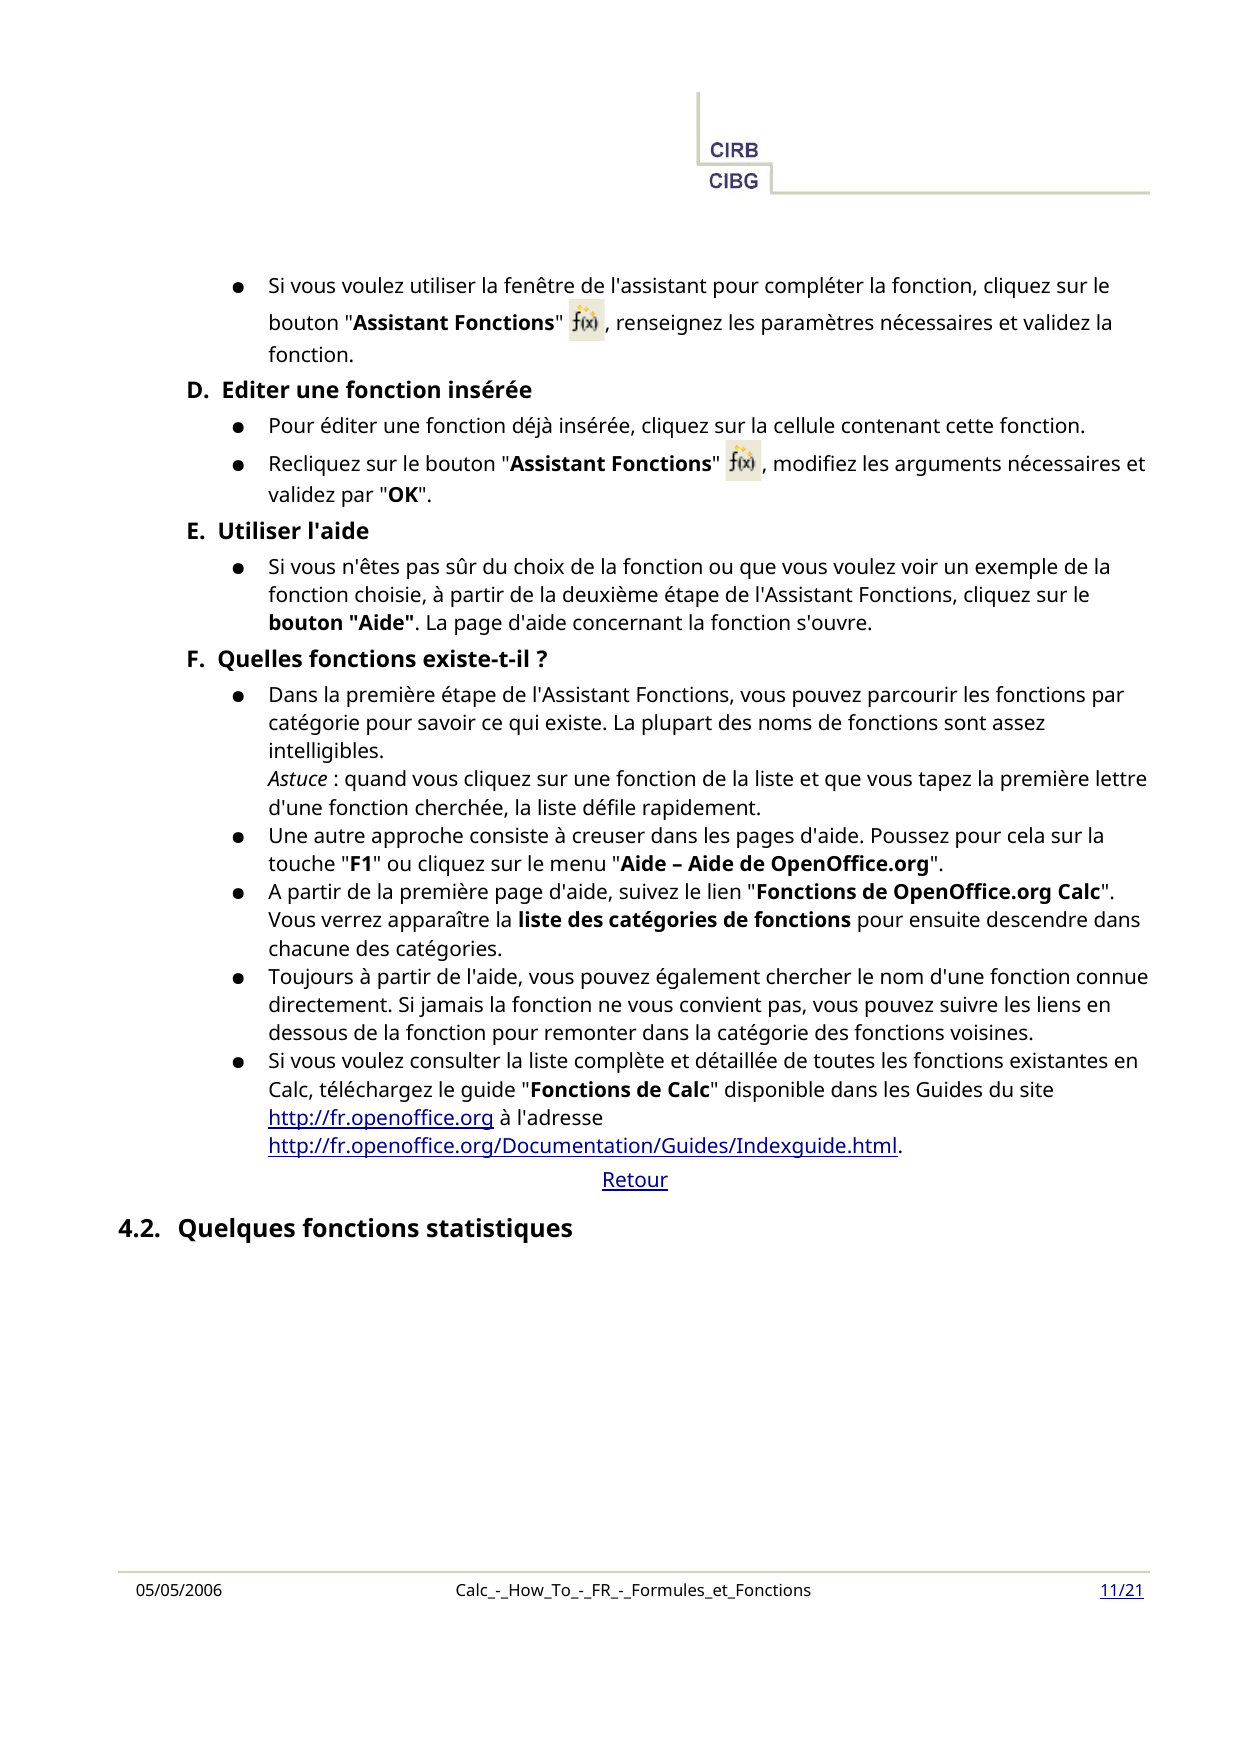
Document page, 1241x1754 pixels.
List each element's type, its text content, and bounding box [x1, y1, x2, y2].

subtitle Quelles fonctions existe-t-il ? [118, 642, 1152, 674]
picture [609, 92, 1150, 214]
list Une autre approche consiste à creuser dans les pages d'aide. Poussez pour cela sur la touche "F1" ou cliquez sur le menu "Aide – Aide de OpenOffice.org". [231, 821, 1152, 877]
table_header Retour [118, 1160, 1152, 1199]
list Si vous n'êtes pas sûr du choix de la fonction ou que vous voulez voir un exemple de la fonction choisie, à partir de la deuxième étape de l'Assistant Fonctions, cliquez sur le bouton "Aide". La page d'aide concernant la fonction s'ouvre. [231, 552, 1152, 637]
picture [568, 299, 605, 341]
subtitle Utiliser l'aide [118, 515, 1152, 546]
list Si vous voulez consulter la liste complète et détaillée de toutes les fonctions existantes en Calc, téléchargez le guide "Fonctions de Calc" disponible dans les Guides du site http://fr.openoffice.org à l'adresse http://fr.openoffice.org/Documentation/Guides/Indexguide.html. [231, 1047, 1152, 1159]
list Dans la première étape de l'Assistant Fonctions, vous pouvez parcourir les fonctions par catégorie pour savoir ce qui existe. La plupart des noms de fonctions sont assez intelligibles. [231, 680, 1152, 764]
subtitle Editer une fonction insérée [118, 374, 1152, 406]
list Pour éditer une fonction déjà insérée, cliquez sur la cellule contenant cette fonction. [231, 412, 1152, 440]
list Toujours à partir de l'aide, vous pouvez également chercher le nom d'une fonction connue directement. Si jamais la fonction ne vous convient pas, vous pouvez suivre les liens en dessous de la fonction pour remonter dans la catégorie des fonctions voisines. [231, 962, 1152, 1047]
subtitle Quelques fonctions statistiques [118, 1211, 1152, 1245]
picture [725, 440, 762, 481]
list A partir de la première page d'aide, suivez le lien "Fonctions de OpenOffice.org Calc". Vous verrez apparaître la liste des catégories de fonctions pour ensuite descendre dans chacune des catégories. [231, 877, 1152, 962]
list Recliquez sur le bouton "Assistant Fonctions" , modifiez les arguments nécessaires et validez par "OK". [231, 440, 1152, 509]
list Astuce : quand vous cliquez sur une fonction de la liste et que vous tapez la première lettre d'une fonction cherchée, la liste défile rapidement. [231, 764, 1152, 821]
list Si vous voulez utiliser la fenêtre de l'assistant pour compléter la fonction, cliquez sur le bouton "Assistant Fonctions" , renseignez les paramètres nécessaires et validez la fonction. [231, 271, 1152, 368]
